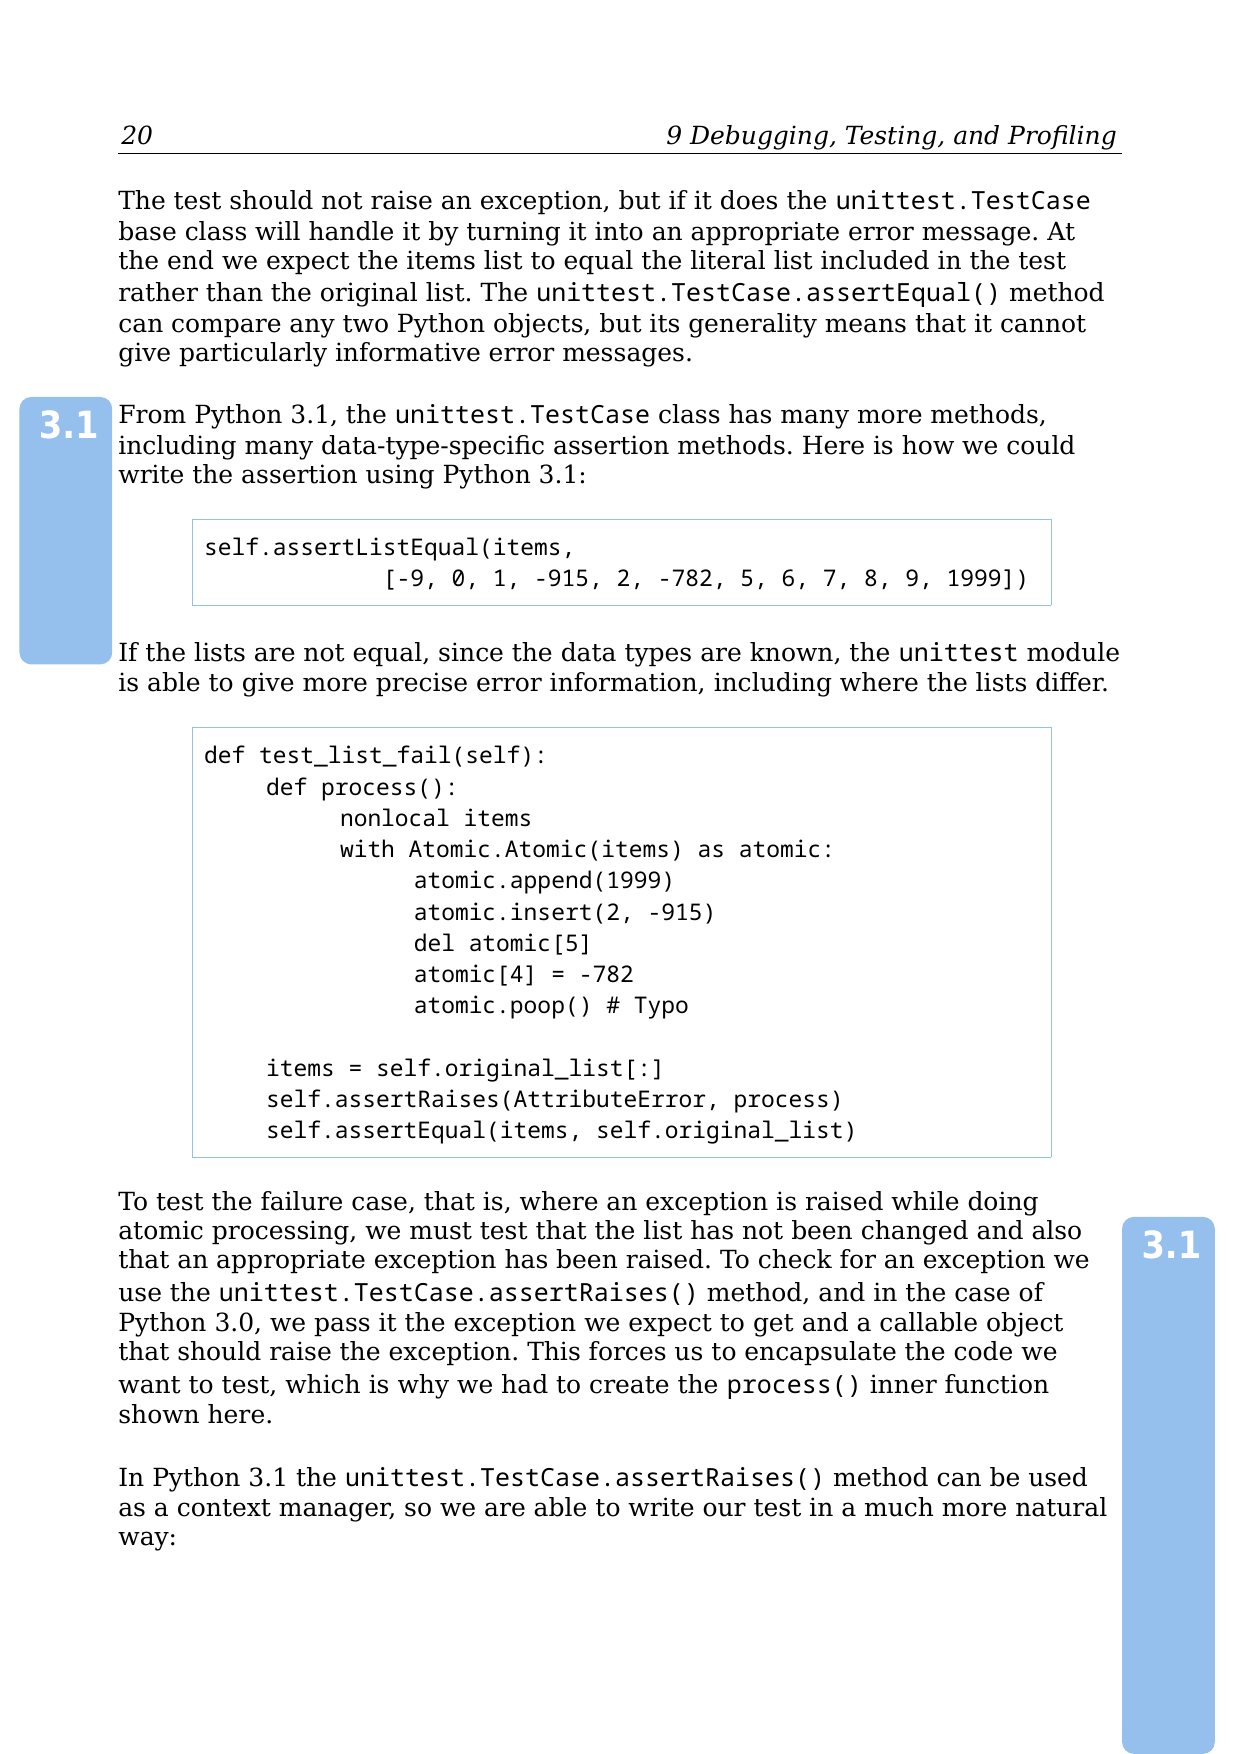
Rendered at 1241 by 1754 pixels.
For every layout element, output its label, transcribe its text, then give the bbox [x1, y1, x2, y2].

text with Atomic.Atomic(items) as atomic: [193, 821, 1051, 852]
text self.assertEqual(items, self.original_list) [193, 1102, 1051, 1157]
text atomic.insert(2, -915) [193, 883, 1051, 915]
text From Python 3.1, the unittest.TestCase class has many more methods, including many data-type-specific assertion methods. Here is how we could write the assertion using Python 3.1: [118, 397, 1122, 489]
text In Python 3.1 the unittest.TestCase.assertRaises() method can be used as a context manager, so we are able to write our test in a much more natural way: [118, 1459, 1122, 1552]
text def test_list_fail(self): [193, 728, 1051, 758]
text The test should not raise an exception, but if it does the unittest.TestCase base class will handle it by turning it into an appropriate error message. At the end we expect the items list to equal the literal list included in the test rather than the original list. The unittest.TestCase.assertEqual() method can compare any two Python objects, but its generality means that it cannot give particularly informative error messages. [118, 183, 1122, 367]
text [-9, 0, 1, -915, 2, -782, 5, 6, 7, 8, 9, 1999]) [193, 550, 1051, 605]
text atomic[4] = -782 [193, 946, 1051, 977]
text del atomic[5] [193, 915, 1051, 946]
text self.assertListEqual(items, [193, 520, 1051, 550]
text nonlocal items [193, 790, 1051, 821]
text def process(): [193, 758, 1051, 790]
text self.assertRaises(AttributeError, process) [193, 1071, 1051, 1102]
text If the lists are not equal, since the data types are known, the unittest module is able to give more precise error information, including where the lists differ. [118, 634, 1122, 698]
text atomic.poop() # Typo [193, 977, 1051, 1008]
text items = self.original_list[:] [193, 1040, 1051, 1071]
text To test the failure case, that is, where an exception is raised while doing atomic processing, we must test that the list has not been changed and also that an appropriate exception has been raised. To check for an exception we use the unittest.TestCase.assertRaises() method, and in the case of Python 3.0, we pass it the exception we expect to get and a callable object that should raise the exception. This forces us to encapsulate the code we want to test, which is why we had to create the process() inner function shown here. [118, 1187, 1122, 1430]
text atomic.append(1999) [193, 852, 1051, 883]
